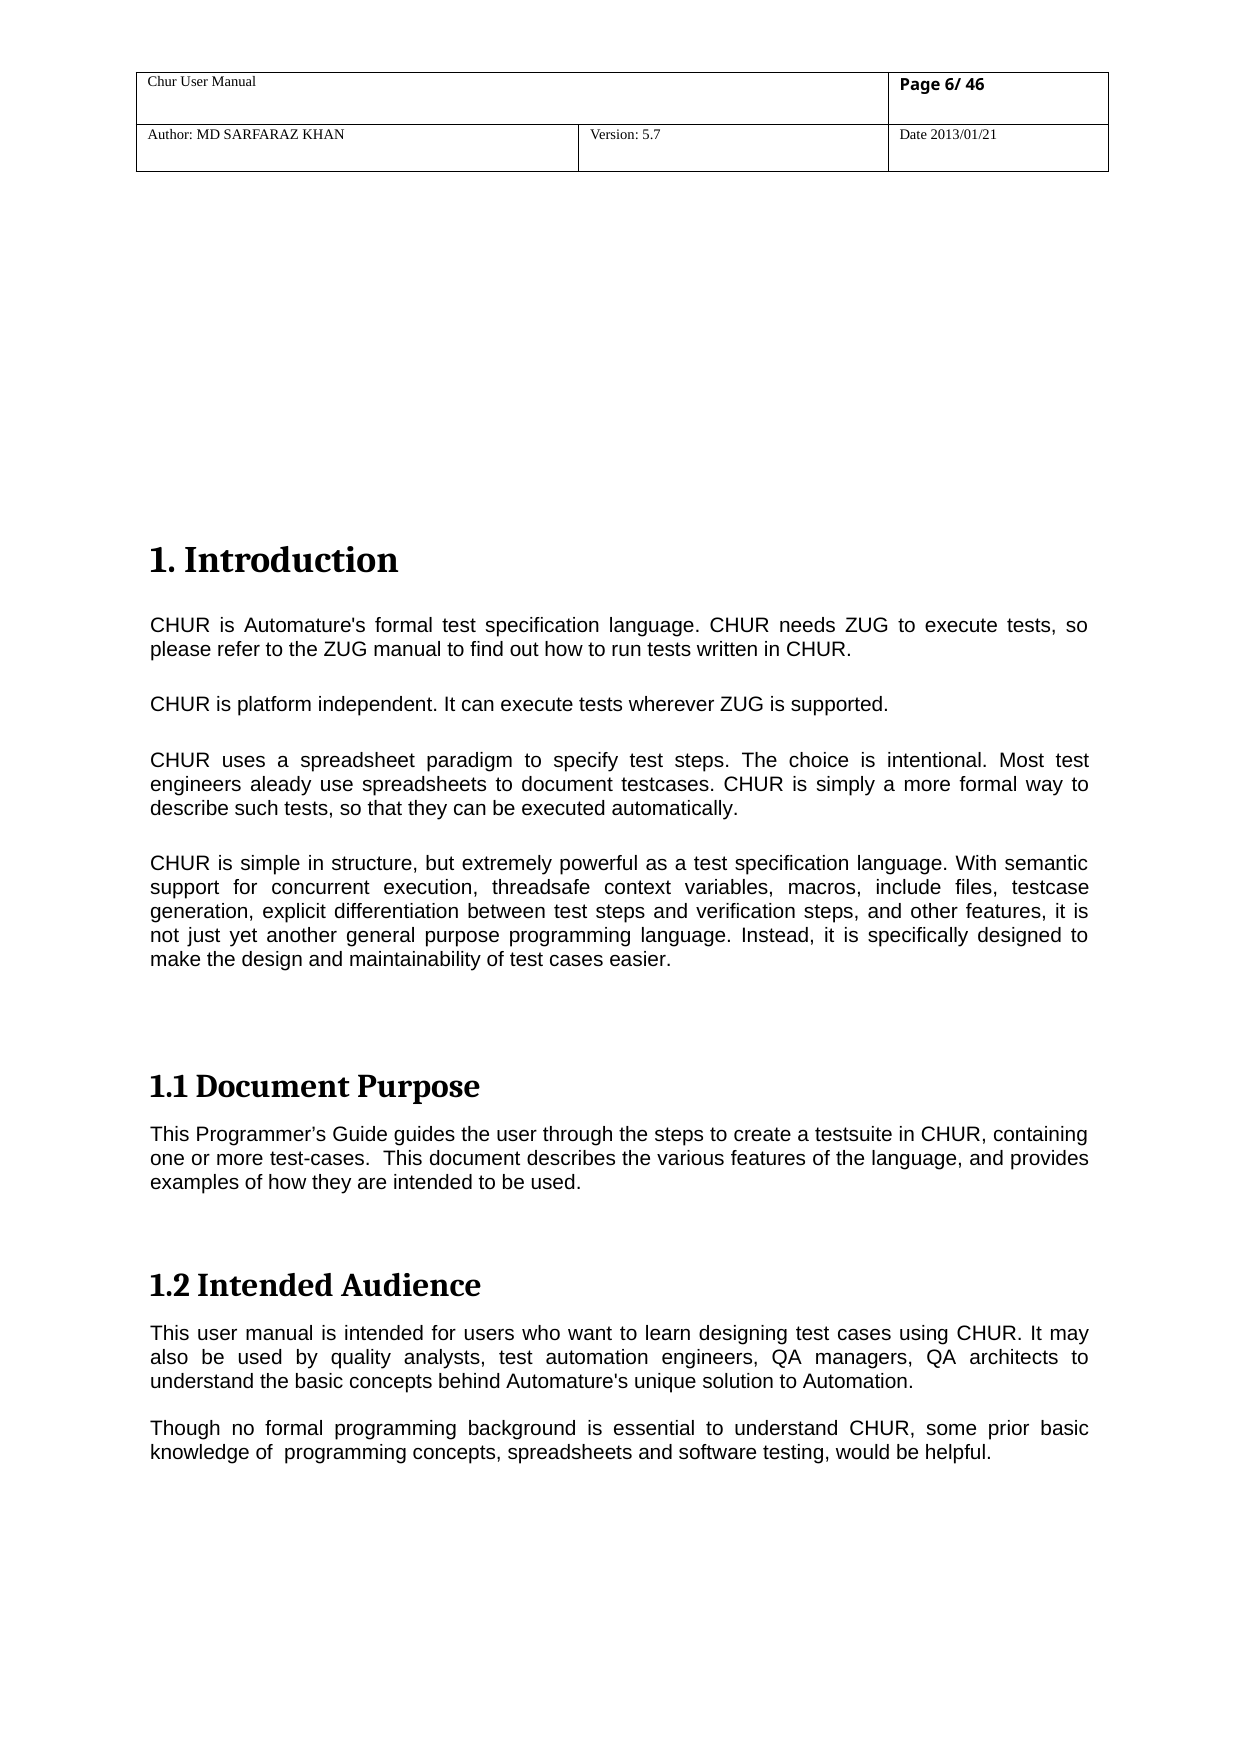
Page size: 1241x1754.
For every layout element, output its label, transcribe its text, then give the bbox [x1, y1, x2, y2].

text This user manual is intended for users who want to learn designing test cases using CHUR. It may also be used by quality analysts, test automation engineers, QA managers, QA architects to understand the basic concepts behind Automature's unique solution to Automation. [150, 1321, 1090, 1393]
text CHUR uses a spreadsheet paradigm to specify test steps. The choice is intentional. Most test engineers aleady use spreadsheets to document testcases. CHUR is simply a more formal way to describe such tests, so that they can be executed automatically. [150, 747, 1090, 819]
text Though no formal programming background is essential to understand CHUR, some prior basic knowledge of programming concepts, spreadsheets and software testing, would be helpful. [150, 1416, 1090, 1464]
text This Programmer’s Guide guides the user through the steps to create a testsuite in CHUR, containing one or more test-cases. This document describes the various features of the language, and provides examples of how they are intended to be used. [150, 1122, 1090, 1194]
subtitle 1.1 Document Purpose [150, 1067, 1090, 1105]
subtitle 1.2 Intended Audience [150, 1266, 1090, 1304]
text CHUR is simple in structure, but extremely powerful as a test specification language. With semantic support for concurrent execution, threadsafe context variables, macros, include files, testcase generation, explicit differentiation between test steps and verification steps, and other features, it is not just yet another general purpose programming language. Instead, it is specifically designed to make the design and maintainability of test cases easier. [150, 851, 1090, 970]
text CHUR is Automature's formal test specification language. CHUR needs ZUG to execute tests, so please refer to the ZUG manual to find out how to run tests written in CHUR. [150, 613, 1090, 661]
text CHUR is platform independent. It can execute tests wherever ZUG is supported. [150, 692, 1090, 716]
subtitle 1. Introduction [150, 539, 1090, 582]
